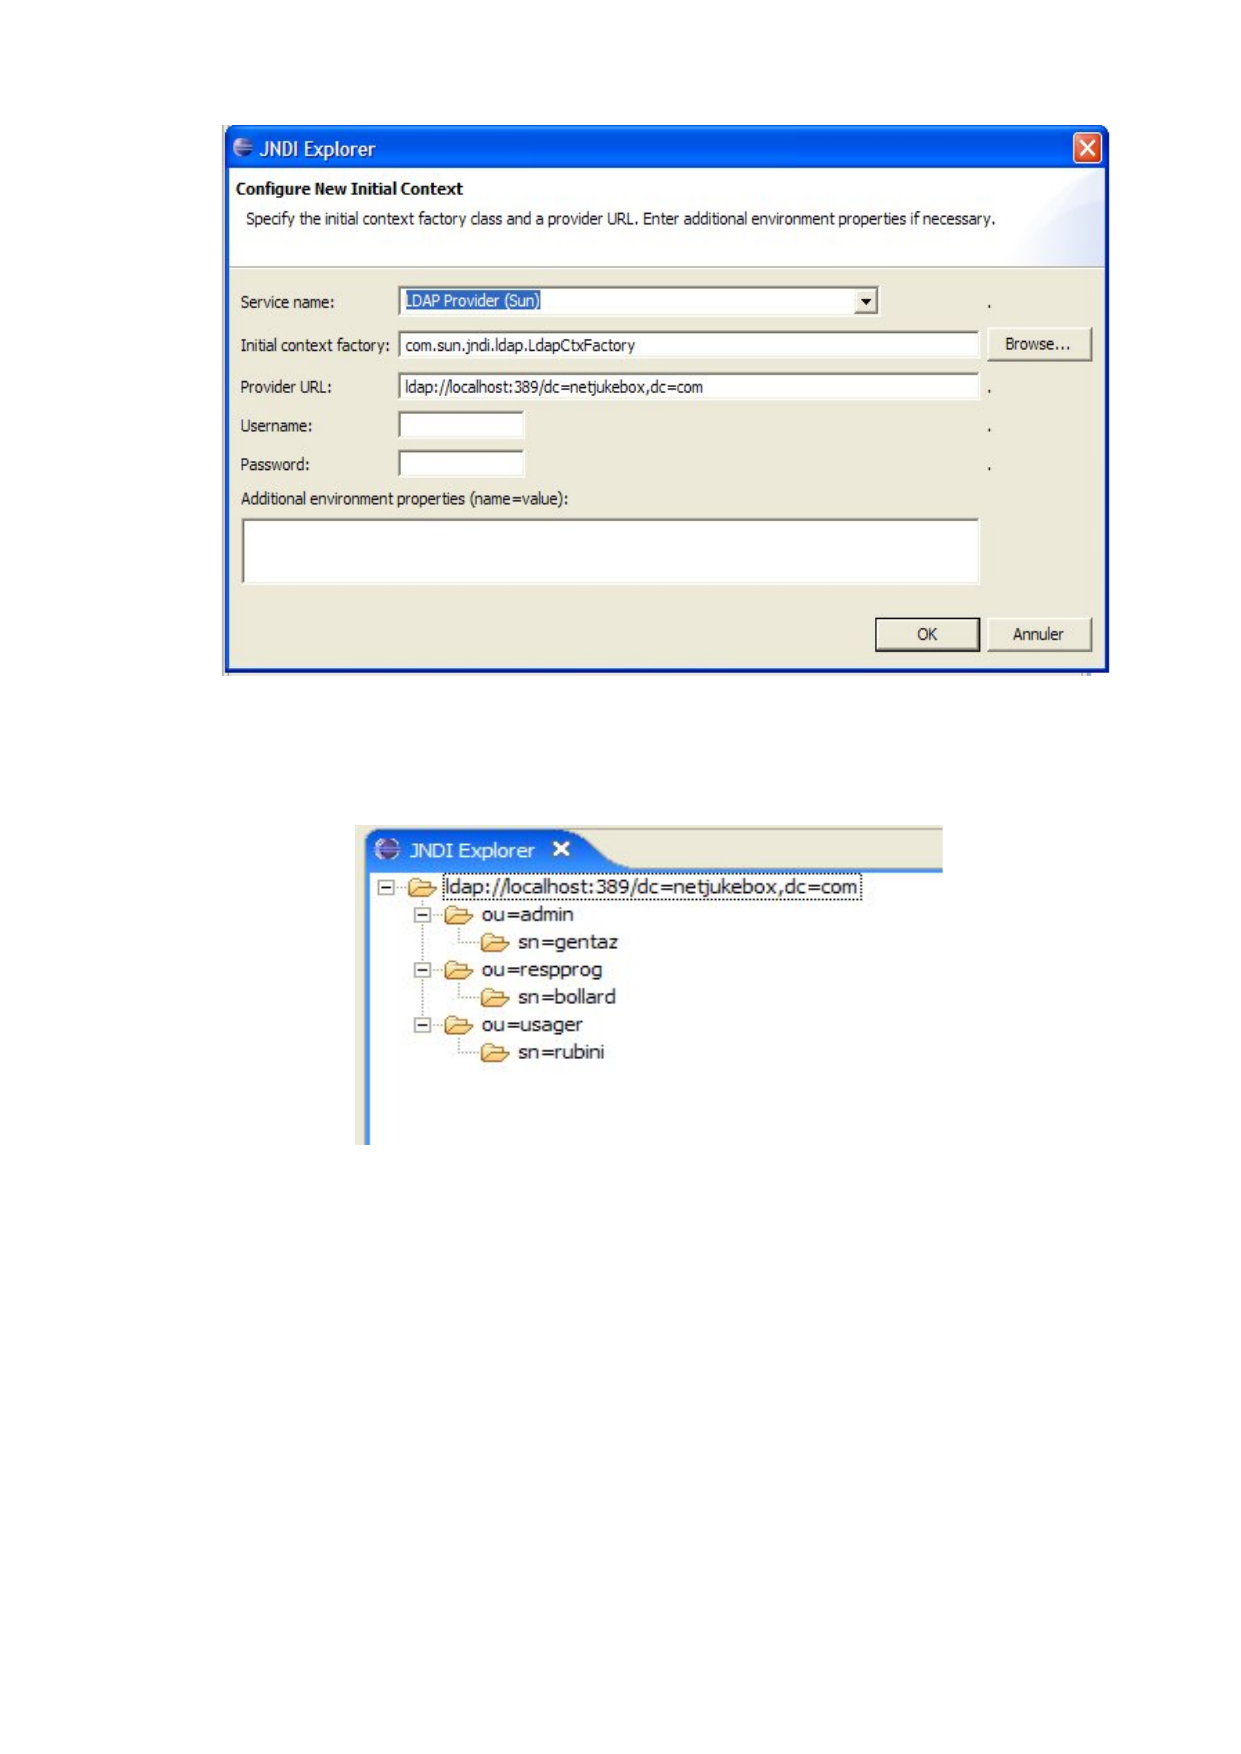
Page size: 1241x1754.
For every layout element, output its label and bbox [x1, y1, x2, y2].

picture [221, 125, 1112, 676]
picture [355, 825, 943, 1145]
